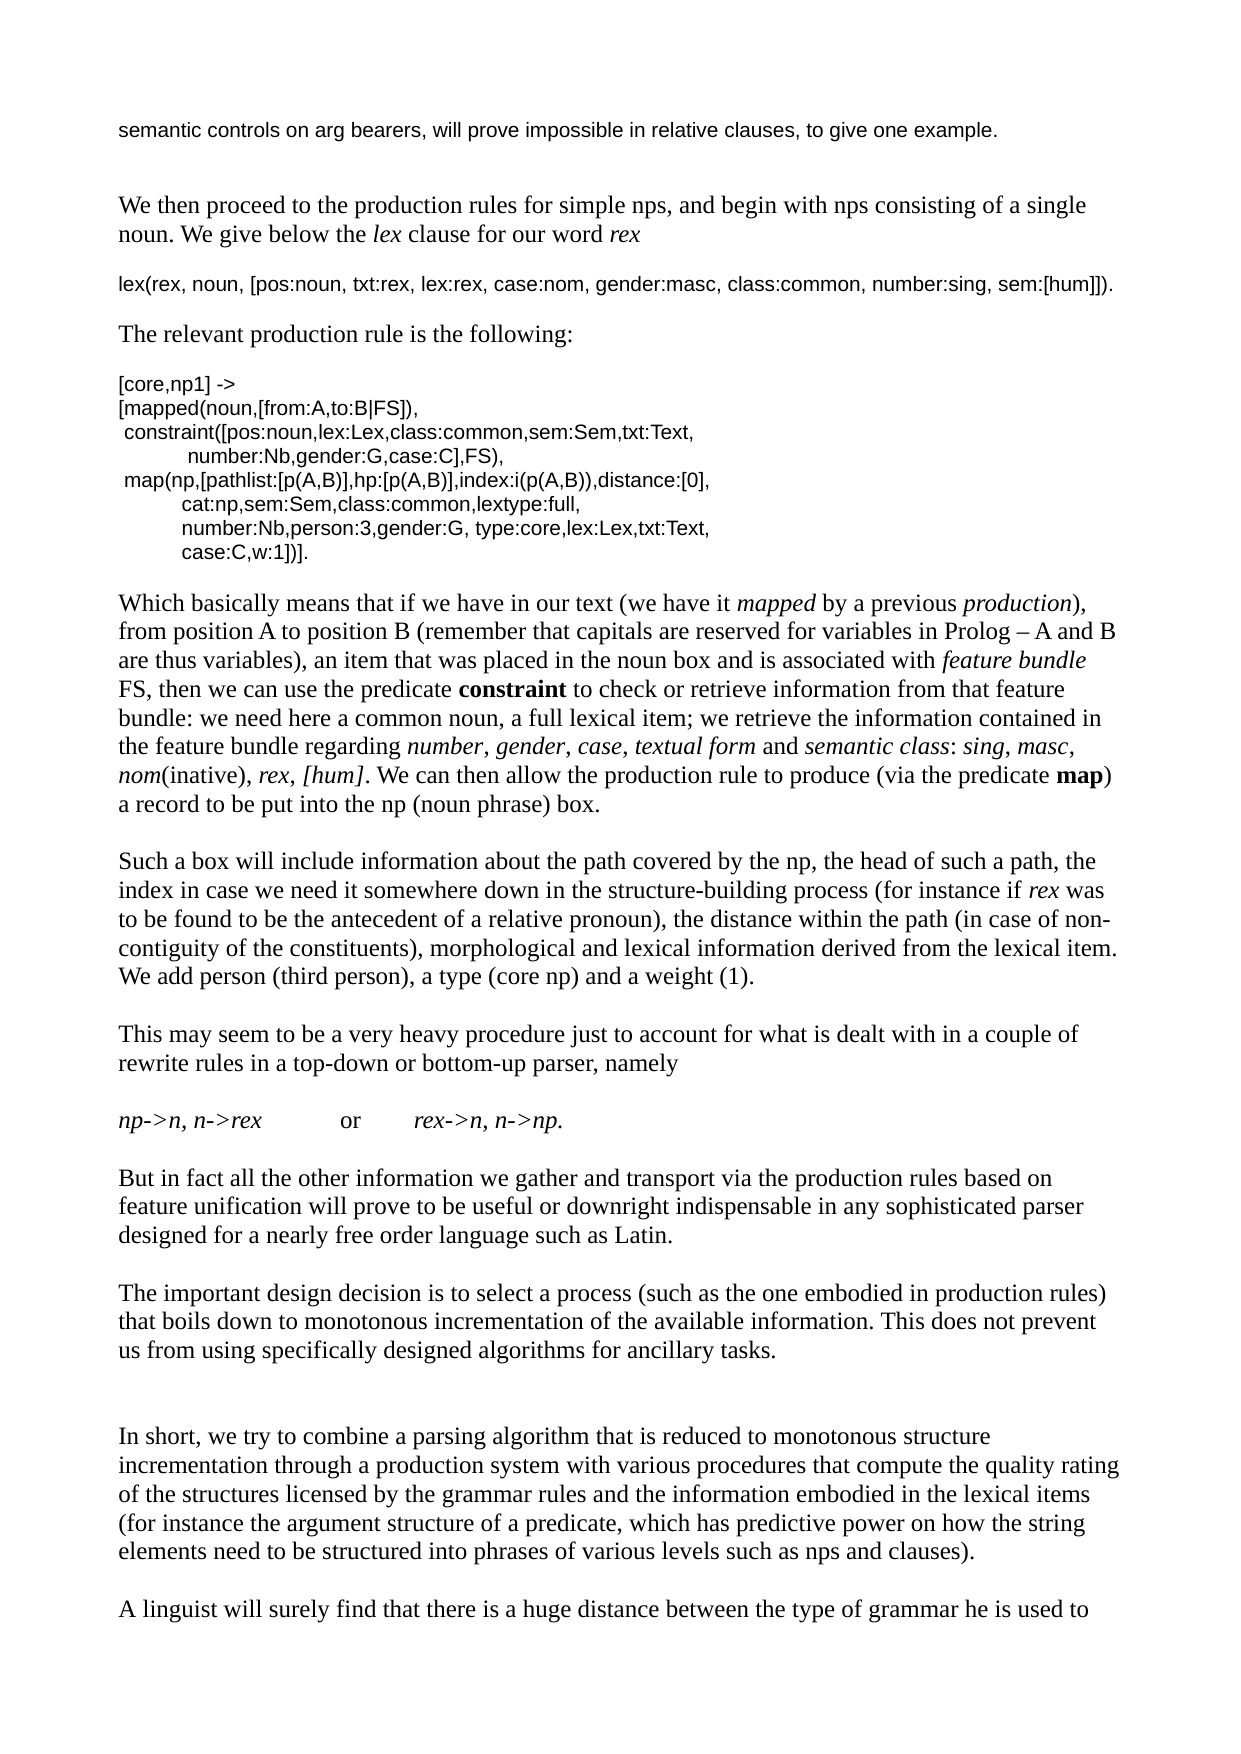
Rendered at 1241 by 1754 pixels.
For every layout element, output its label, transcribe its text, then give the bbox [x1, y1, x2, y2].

text Which basically means that if we have in our text (we have it mapped by a previous production), from position A to position B (remember that capitals are reserved for variables in Prolog – A and B are thus variables), an item that was placed in the noun box and is associated with feature bundle FS, then we can use the predicate constraint to check or retrieve information from that feature bundle: we need here a common noun, a full lexical item; we retrieve the information contained in the feature bundle regarding number, gender, case, textual form and semantic class: sing, masc, nom(inative), rex, [hum]. We can then allow the production rule to produce (via the predicate map) a record to be put into the np (noun phrase) box. [118, 588, 1122, 818]
text This may seem to be a very heavy procedure just to account for what is dealt with in a couple of rewrite rules in a top-down or bottom-up parser, namely [118, 1019, 1122, 1076]
text number:Nb,person:3,gender:G, type:core,lex:Lex,txt:Text, [118, 516, 1122, 540]
text case:C,w:1])]. [118, 540, 1122, 564]
text The relevant production rule is the following: [118, 319, 1122, 348]
text [core,np1] -> [118, 372, 1122, 396]
text A linguist will surely find that there is a huge distance between the type of grammar he is used to [118, 1594, 1122, 1623]
text We then proceed to the production rules for simple nps, and begin with nps consisting of a single noun. We give below the lex clause for our word rex [118, 190, 1122, 247]
text map(np,[pathlist:[p(A,B)],hp:[p(A,B)],index:i(p(A,B)),distance:[0], [118, 468, 1122, 492]
text In short, we try to combine a parsing algorithm that is reduced to monotonous structure incrementation through a production system with various procedures that compute the quality rating of the structures licensed by the grammar rules and the information embodied in the lexical items (for instance the argument structure of a predicate, which has predictive power on how the string elements need to be structured into phrases of various levels such as nps and clauses). [118, 1421, 1122, 1565]
text cat:np,sem:Sem,class:common,lextype:full, [118, 492, 1122, 516]
text [mapped(noun,[from:A,to:B|FS]), [118, 396, 1122, 420]
text Such a box will include information about the path covered by the np, the head of such a path, the index in case we need it somewhere down in the structure-building process (for instance if rex was to be found to be the antecedent of a relative pronoun), the distance within the path (in case of non-contiguity of the constituents), morphological and lexical information derived from the lexical item. We add person (third person), a type (core np) and a weight (1). [118, 846, 1122, 990]
text np->n, n->rex or rex->n, n->np. [118, 1105, 1122, 1134]
text But in fact all the other information we gather and transport via the production rules based on feature unification will prove to be useful or downright indispensable in any sophisticated parser designed for a nearly free order language such as Latin. [118, 1163, 1122, 1249]
text constraint([pos:noun,lex:Lex,class:common,sem:Sem,txt:Text, [118, 420, 1122, 444]
text number:Nb,gender:G,case:C],FS), [118, 444, 1122, 468]
text lex(rex, noun, [pos:noun, txt:rex, lex:rex, case:nom, gender:masc, class:common, number:sing, sem:[hum]]). [118, 271, 1122, 295]
text The important design decision is to select a process (such as the one embodied in production rules) that boils down to monotonous incrementation of the available information. This does not prevent us from using specifically designed algorithms for ancillary tasks. [118, 1278, 1122, 1364]
text semantic controls on arg bearers, will prove impossible in relative clauses, to give one example. [118, 118, 1122, 142]
